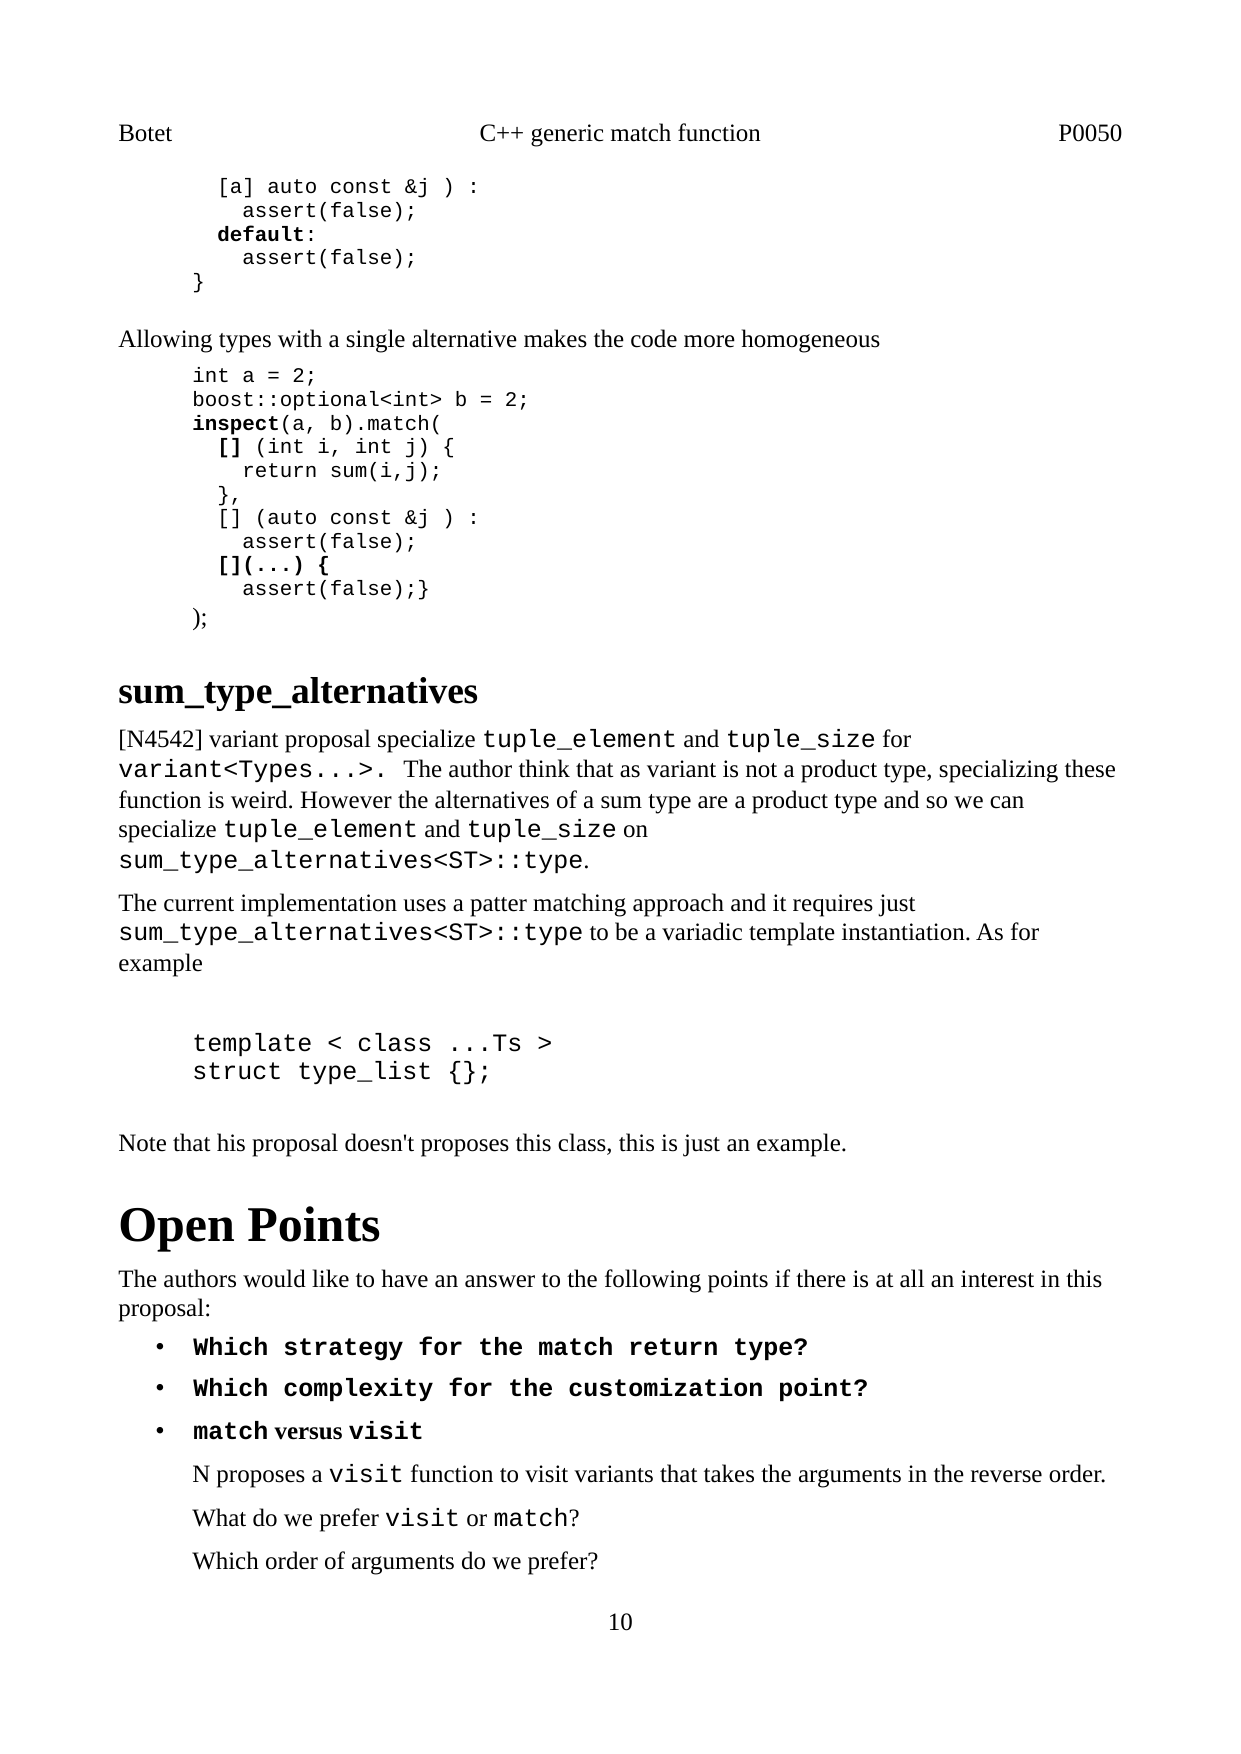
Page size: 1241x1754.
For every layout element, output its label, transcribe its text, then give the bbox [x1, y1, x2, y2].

text The authors would like to have an answer to the following points if there is at all an interest in this proposal: [118, 1264, 1122, 1322]
text default: [192, 224, 1122, 247]
text [] (int i, int j) { [192, 436, 1122, 460]
subtitle sum_type_alternatives [118, 668, 1122, 711]
text template < class ...Ts > [192, 1030, 1122, 1059]
text assert(false); [192, 531, 1122, 554]
text N proposes a visit function to visit variants that takes the arguments in the reverse order. [192, 1459, 1122, 1490]
text inspect(a, b).match( [192, 413, 1122, 436]
text ); [118, 602, 1122, 631]
text int a = 2; [192, 365, 1122, 389]
text Note that his proposal doesn't proposes this class, this is just an example. [118, 1128, 1122, 1157]
text boost::optional<int> b = 2; [192, 389, 1122, 413]
list match versus visit [156, 1416, 1122, 1447]
text assert(false); [192, 247, 1122, 271]
text [](...) { [192, 554, 1122, 578]
text [N4542] variant proposal specialize tuple_element and tuple_size for variant<Types...>. The author think that as variant is not a product type, specializing these function is weird. However the alternatives of a sum type are a product type and so we can specialize tuple_element and tuple_size on sum_type_alternatives<ST>::type. [118, 724, 1122, 876]
text struct type_list {}; [192, 1059, 1122, 1087]
list Which complexity for the customization point? [156, 1375, 1122, 1404]
subtitle Open Points [118, 1194, 1122, 1252]
text Allowing types with a single alternative makes the code more homogeneous [118, 324, 1122, 353]
text } [192, 271, 1122, 294]
text [] (auto const &j ) : [192, 507, 1122, 531]
text assert(false);} [192, 578, 1122, 602]
list Which strategy for the match return type? [156, 1334, 1122, 1363]
text [a] auto const &j ) : [192, 176, 1122, 200]
text return sum(i,j); [192, 460, 1122, 483]
text }, [192, 483, 1122, 507]
text The current implementation uses a patter matching approach and it requires just sum_type_alternatives<ST>::type to be a variadic template instantiation. As for example [118, 888, 1122, 977]
text assert(false); [192, 200, 1122, 224]
text Which order of arguments do we prefer? [192, 1546, 1122, 1575]
text What do we prefer visit or match? [192, 1503, 1122, 1534]
